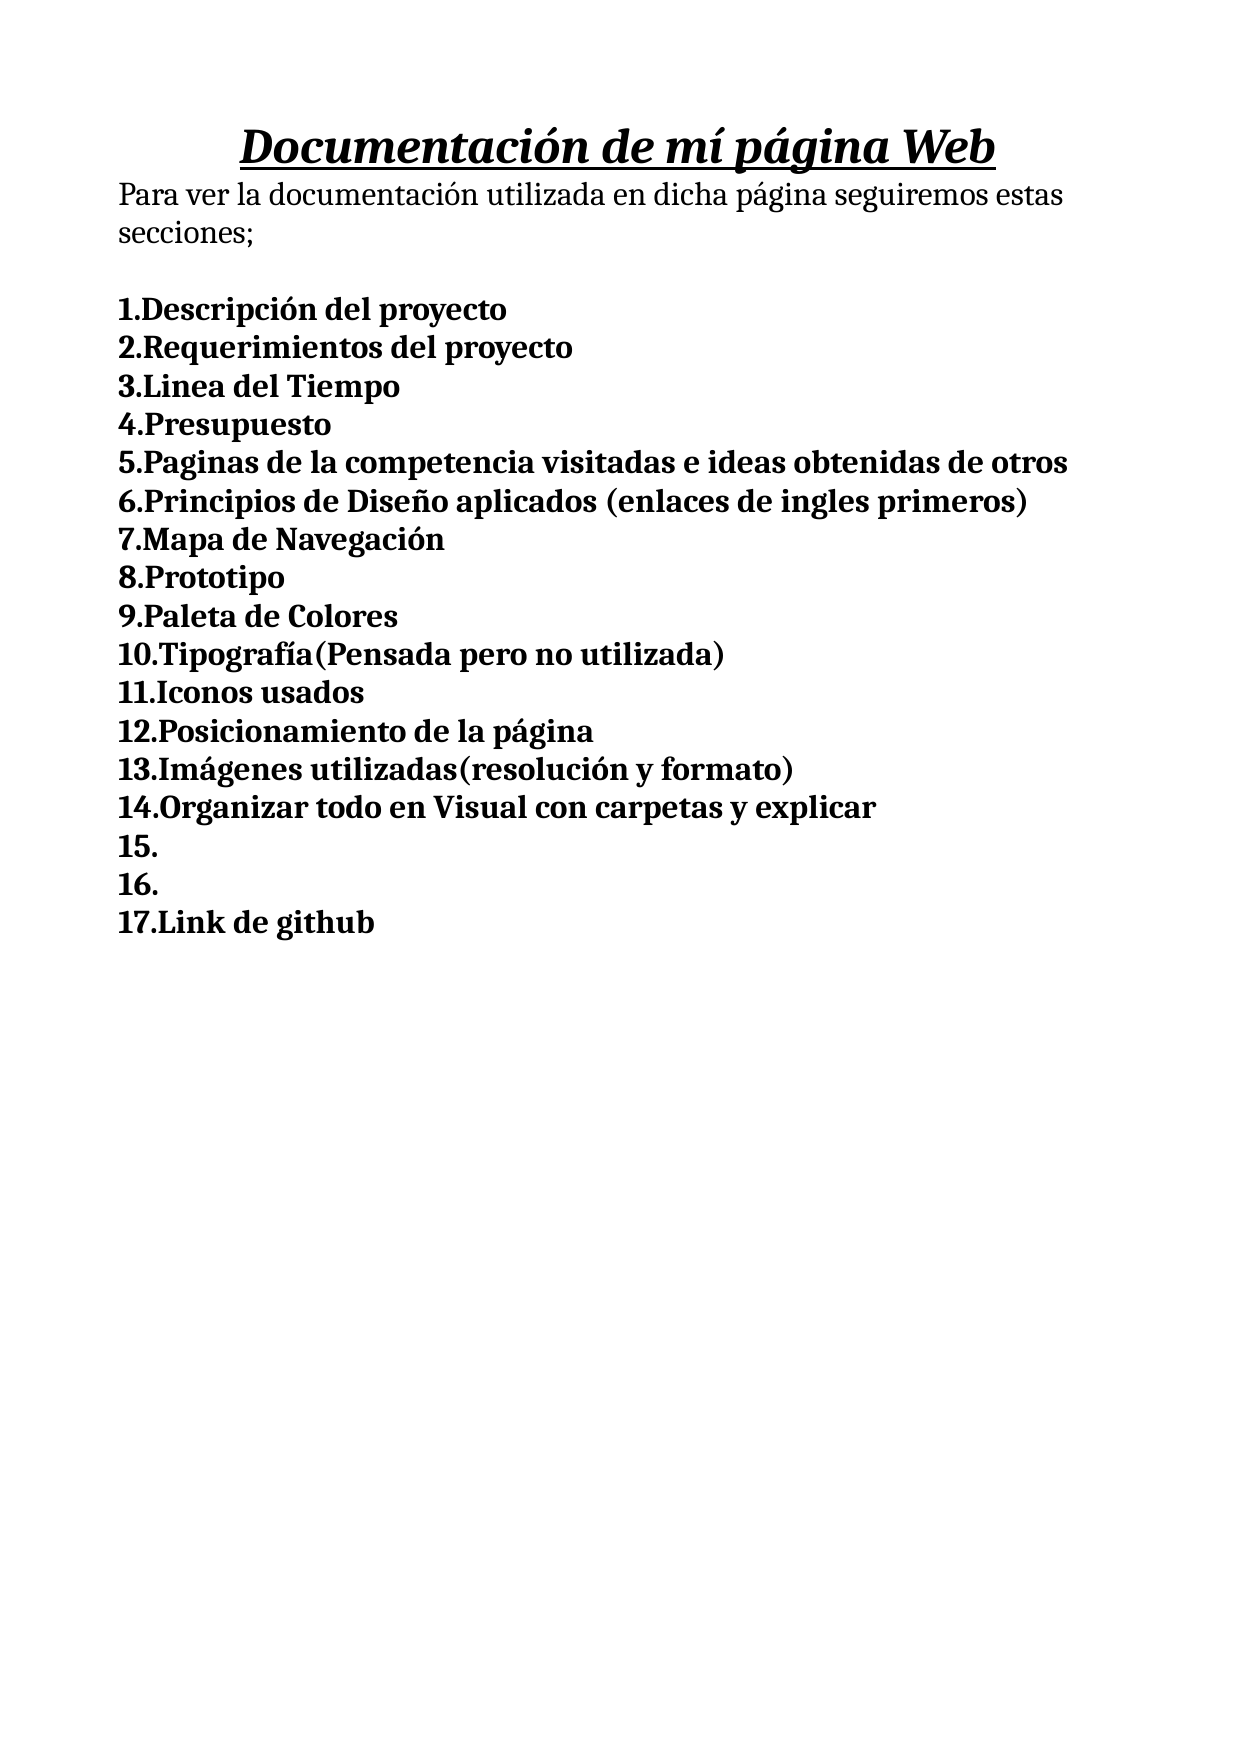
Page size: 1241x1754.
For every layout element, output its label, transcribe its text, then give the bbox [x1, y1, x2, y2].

text 15. [118, 827, 1122, 866]
text 4.Presupuesto [118, 406, 1122, 444]
text 10.Tipografía(Pensada pero no utilizada) [118, 636, 1122, 674]
text 8.Prototipo [118, 559, 1122, 597]
text 5.Paginas de la competencia visitadas e ideas obtenidas de otros [118, 444, 1122, 482]
text 7.Mapa de Navegación [118, 521, 1122, 559]
text 16. [118, 866, 1122, 904]
text 14.Organizar todo en Visual con carpetas y explicar [118, 789, 1122, 827]
text 9.Paleta de Colores [118, 597, 1122, 636]
text Documentación de mí página Web [118, 118, 1122, 176]
text 12.Posicionamiento de la página [118, 712, 1122, 751]
text 13.Imágenes utilizadas(resolución y formato) [118, 751, 1122, 789]
text 11.Iconos usados [118, 674, 1122, 712]
text 6.Principios de Diseño aplicados (enlaces de ingles primeros) [118, 482, 1122, 521]
text 17.Link de github [118, 904, 1122, 942]
text 2.Requerimientos del proyecto [118, 329, 1122, 367]
text Para ver la documentación utilizada en dicha página seguiremos estas secciones; [118, 176, 1122, 252]
text 1.Descripción del proyecto [118, 291, 1122, 329]
text 3.Linea del Tiempo [118, 367, 1122, 406]
